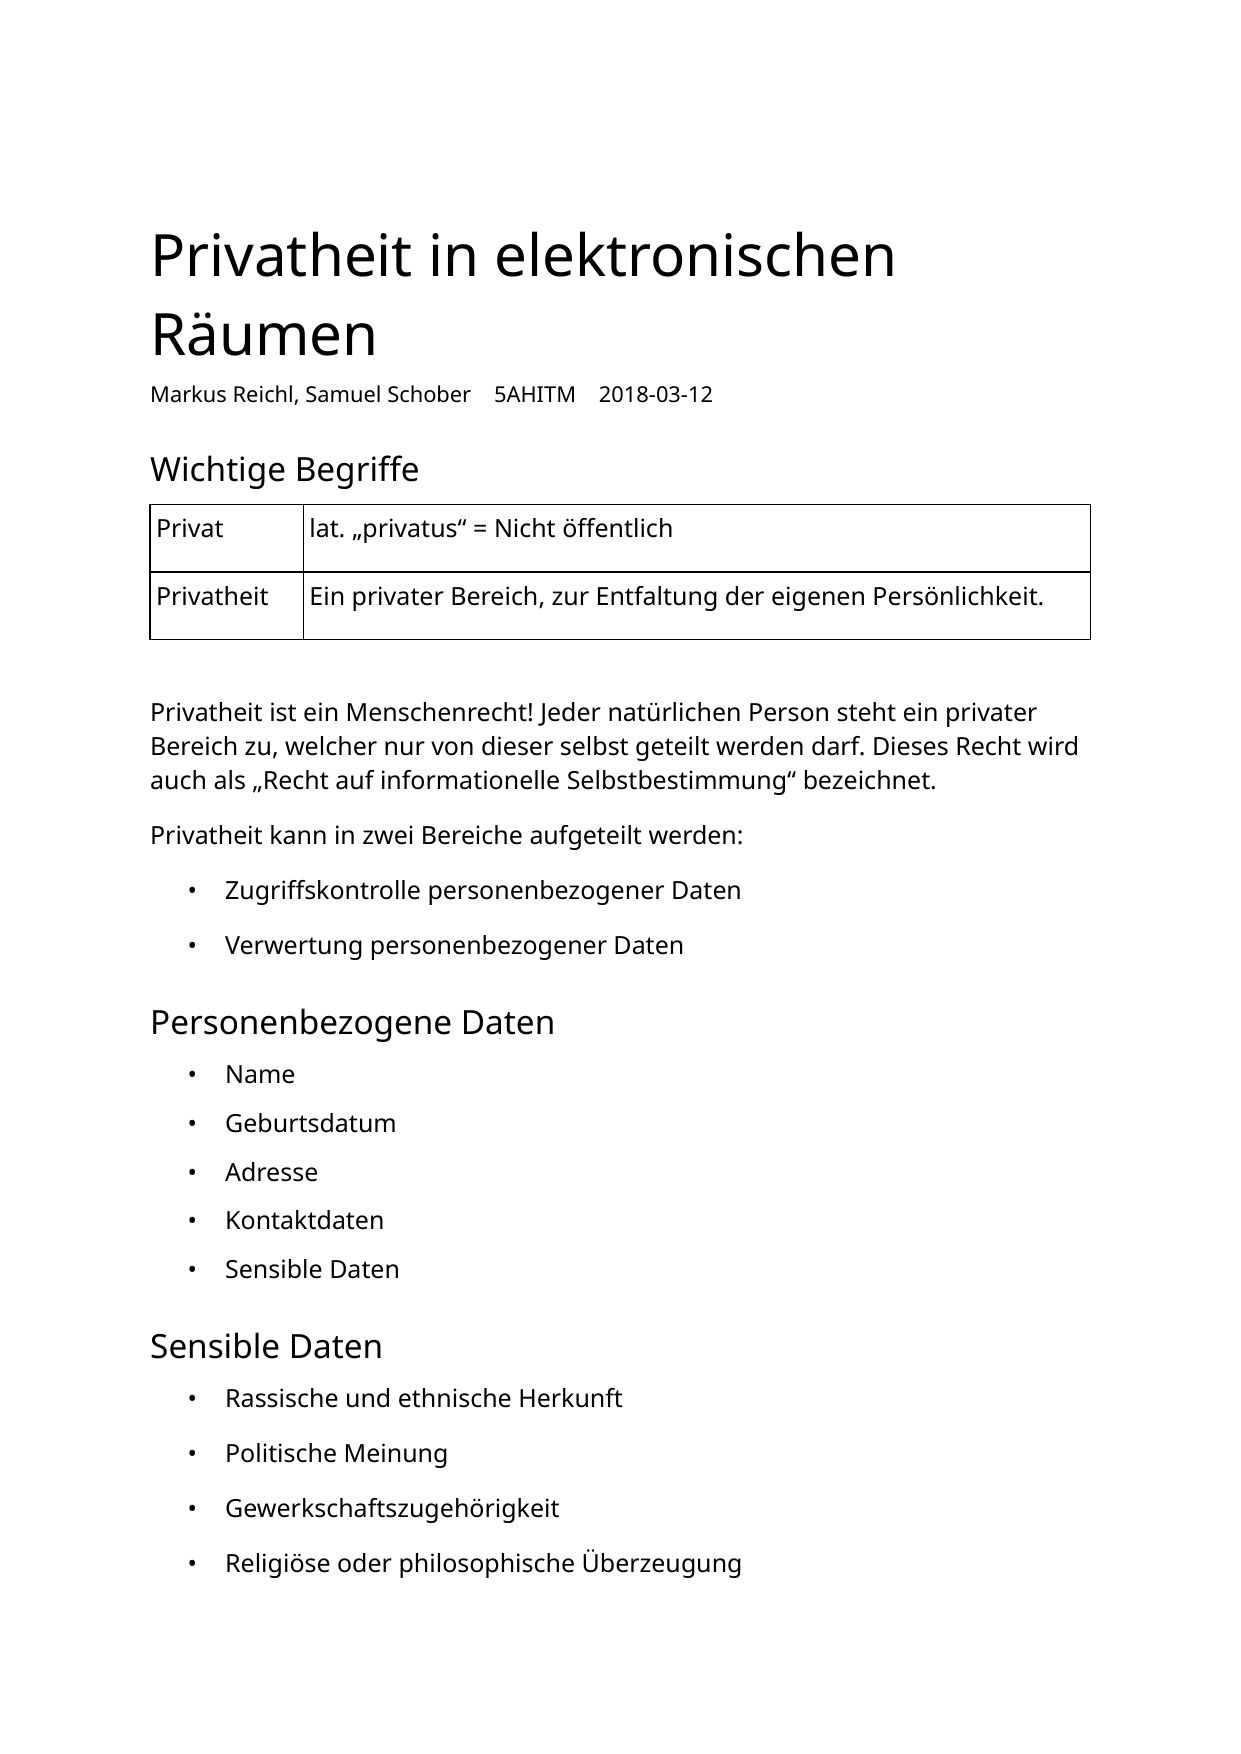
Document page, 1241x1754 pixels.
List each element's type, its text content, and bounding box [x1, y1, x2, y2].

subtitle Sensible Daten [150, 1323, 1090, 1368]
table_header Privat [151, 505, 303, 571]
text Privatheit ist ein Menschenrecht! Jeder natürlichen Person steht ein privater Bereich zu, welcher nur von dieser selbst geteilt werden darf. Dieses Recht wird auch als „Recht auf informationelle Selbstbestimmung“ bezeichnet. [150, 695, 1090, 797]
text Markus Reichl, Samuel Schober 5AHITM 2018-03-12 [150, 379, 1090, 408]
subtitle Personenbezogene Daten [150, 999, 1090, 1044]
subtitle Wichtige Begriffe [150, 446, 1090, 491]
list Geburtsdatum [187, 1106, 1090, 1140]
list Politische Meinung [187, 1436, 1090, 1470]
list Rassische und ethnische Herkunft [187, 1381, 1090, 1415]
list Sensible Daten [187, 1252, 1090, 1286]
list Gewerkschaftszugehörigkeit [187, 1491, 1090, 1525]
list Verwertung personenbezogener Daten [187, 927, 1090, 962]
list Adresse [187, 1154, 1090, 1188]
list Kontaktdaten [187, 1203, 1090, 1237]
table_cell Privatheit [151, 573, 303, 639]
table_cell Ein privater Bereich, zur Entfaltung der eigenen Persönlichkeit. [304, 573, 1090, 639]
list Zugriffskontrolle personenbezogener Daten [187, 873, 1090, 907]
title Privatheit in elektronischen Räumen [150, 213, 1090, 372]
table_header lat. „privatus“ = Nicht öffentlich [304, 505, 1090, 571]
text Privatheit kann in zwei Bereiche aufgeteilt werden: [150, 818, 1090, 852]
list Religiöse oder philosophische Überzeugung [187, 1546, 1090, 1580]
list Name [187, 1057, 1090, 1091]
